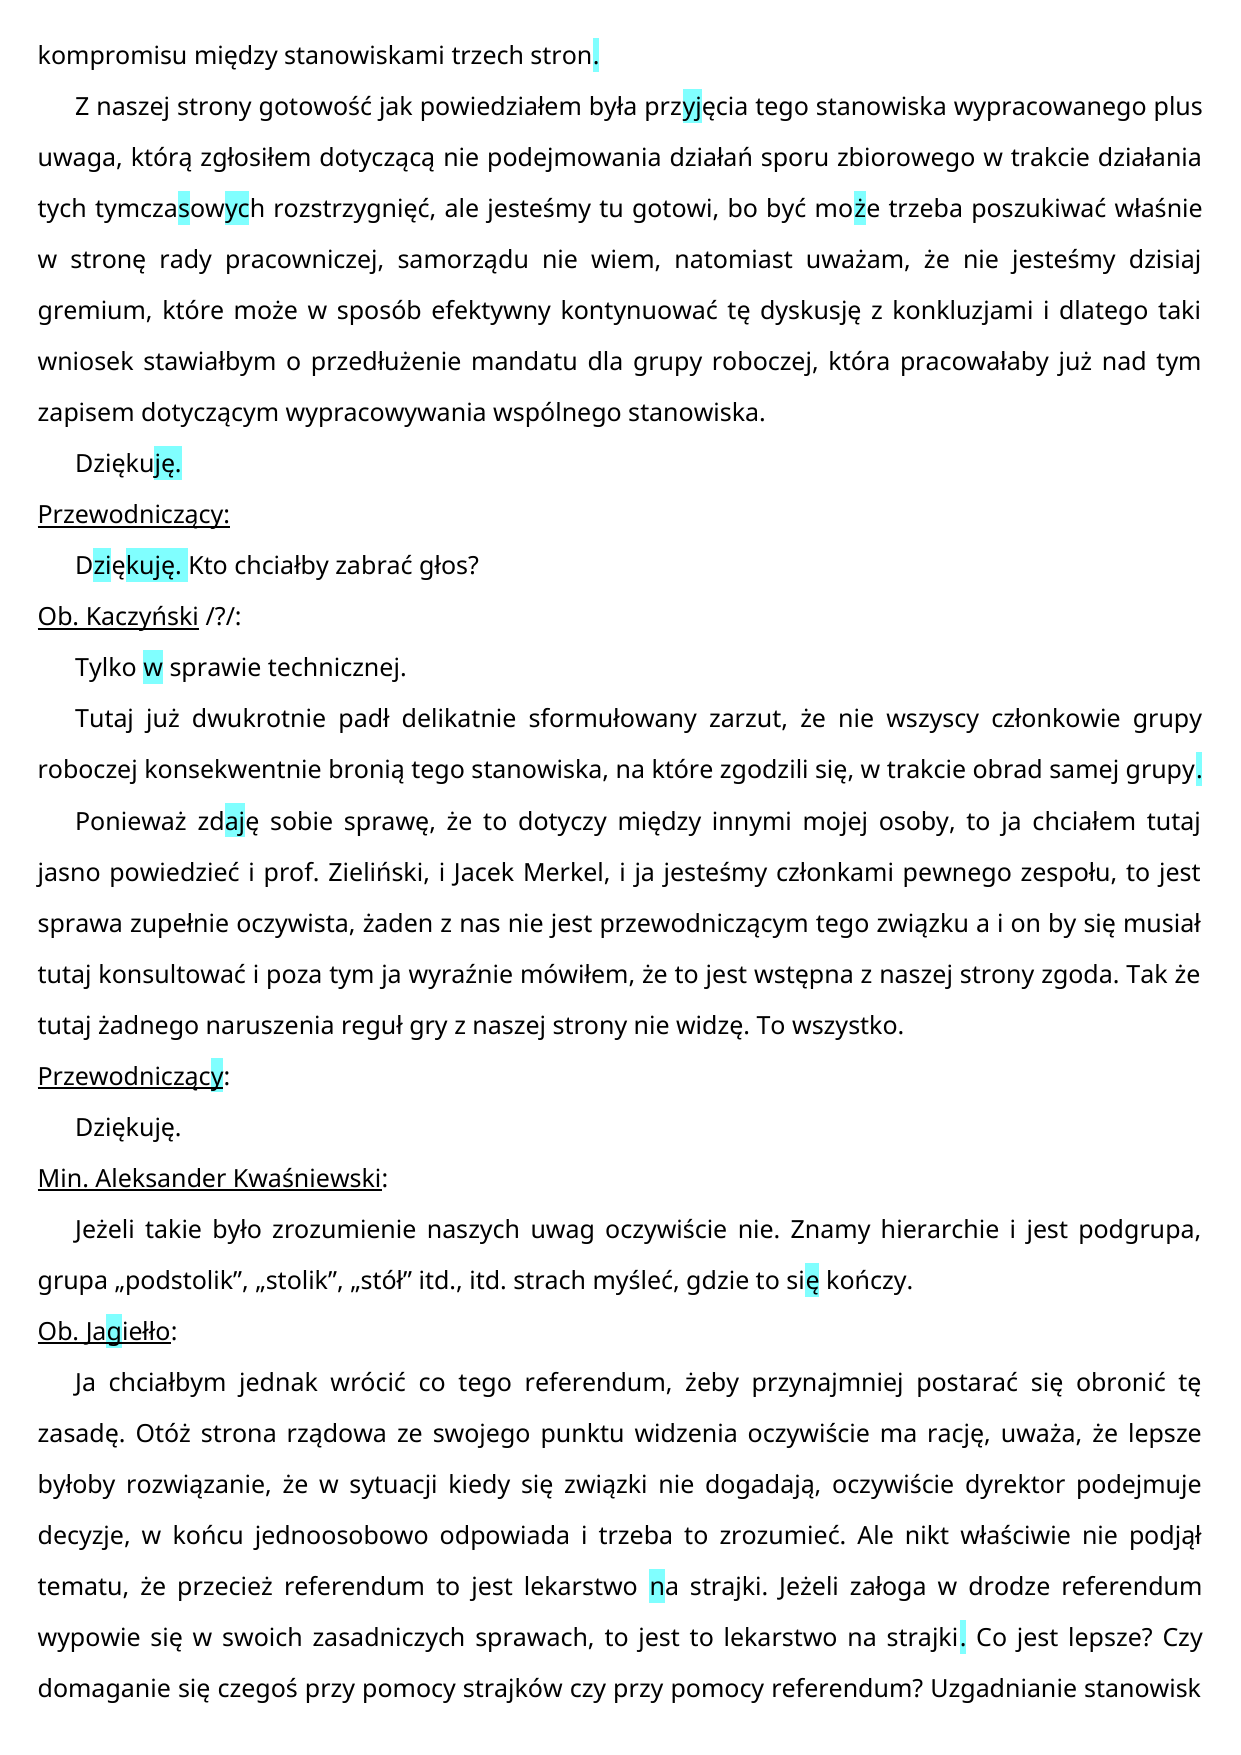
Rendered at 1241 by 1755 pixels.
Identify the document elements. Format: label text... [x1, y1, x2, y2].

text Jeżeli takie było zrozumienie naszych uwag oczywiście nie. Znamy hierarchie i jest podgrupa, grupa „podstolik”, „stolik”, „stół” itd., itd. strach myśleć, gdzie to się kończy. [37, 1211, 1203, 1297]
text Ja chciałbym jednak wrócić co tego referendum, żeby przynajmniej postarać się obronić tę zasadę. Otóż strona rządowa ze swojego punktu widzenia oczywiście ma rację, uważa, że lepsze byłoby rozwiązanie, że w sytuacji kiedy się związki nie dogadają, oczywiście dyrektor podejmuje decyzje, w końcu jednoosobowo odpowiada i trzeba to zrozumieć. Ale nikt właściwie nie podjął tematu, że przecież referendum to jest lekarstwo na strajki. Jeżeli załoga w drodze referendum wypowie się w swoich zasadniczych sprawach, to jest to lekarstwo na strajki. Co jest lepsze? Czy domaganie się czegoś przy pomocy strajków czy przy pomocy referendum? Uzgadnianie stanowisk [37, 1364, 1203, 1705]
text Przewodniczący: [37, 1058, 1203, 1092]
text Dziękuję. [37, 1109, 1203, 1143]
text Przewodniczący: [37, 497, 1203, 531]
text Z naszej strony gotowość jak powiedziałem była przyjęcia tego stanowiska wypracowanego plus uwaga, którą zgłosiłem dotyczącą nie podejmowania działań sporu zbiorowego w trakcie działania tych tymczasowych rozstrzygnięć, ale jesteśmy tu gotowi, bo być może trzeba poszukiwać właśnie w stronę rady pracowniczej, samorządu nie wiem, natomiast uważam, że nie jesteśmy dzisiaj gremium, które może w sposób efektywny kontynuować tę dyskusję z konkluzjami i dlatego taki wniosek stawiałbym o przedłużenie mandatu dla grupy roboczej, która pracowałaby już nad tym zapisem dotyczącym wypracowywania wspólnego stanowiska. [37, 88, 1203, 429]
text Ponieważ zdaję sobie sprawę, że to dotyczy między innymi mojej osoby, to ja chciałem tutaj jasno powiedzieć i prof. Zieliński, i Jacek Merkel, i ja jesteśmy członkami pewnego zespołu, to jest sprawa zupełnie oczywista, żaden z nas nie jest przewodniczącym tego związku a i on by się musiał tutaj konsultować i poza tym ja wyraźnie mówiłem, że to jest wstępna z naszej strony zgoda. Tak że tutaj żadnego naruszenia reguł gry z naszej strony nie widzę. To wszystko. [37, 803, 1203, 1041]
text kompromisu między stanowiskami trzech stron. [37, 37, 1203, 72]
text Tutaj już dwukrotnie padł delikatnie sformułowany zarzut, że nie wszyscy członkowie grupy roboczej konsekwentnie bronią tego stanowiska, na które zgodzili się, w trakcie obrad samej grupy. [37, 701, 1203, 786]
text Dziękuję. Kto chciałby zabrać głos? [37, 548, 1203, 582]
text Min. Aleksander Kwaśniewski: [37, 1160, 1203, 1194]
text Ob. Jagiełło: [37, 1313, 1203, 1348]
text Ob. Kaczyński /?/: [37, 599, 1203, 633]
text Tylko w sprawie technicznej. [37, 650, 1203, 684]
text Dziękuję. [37, 446, 1203, 480]
